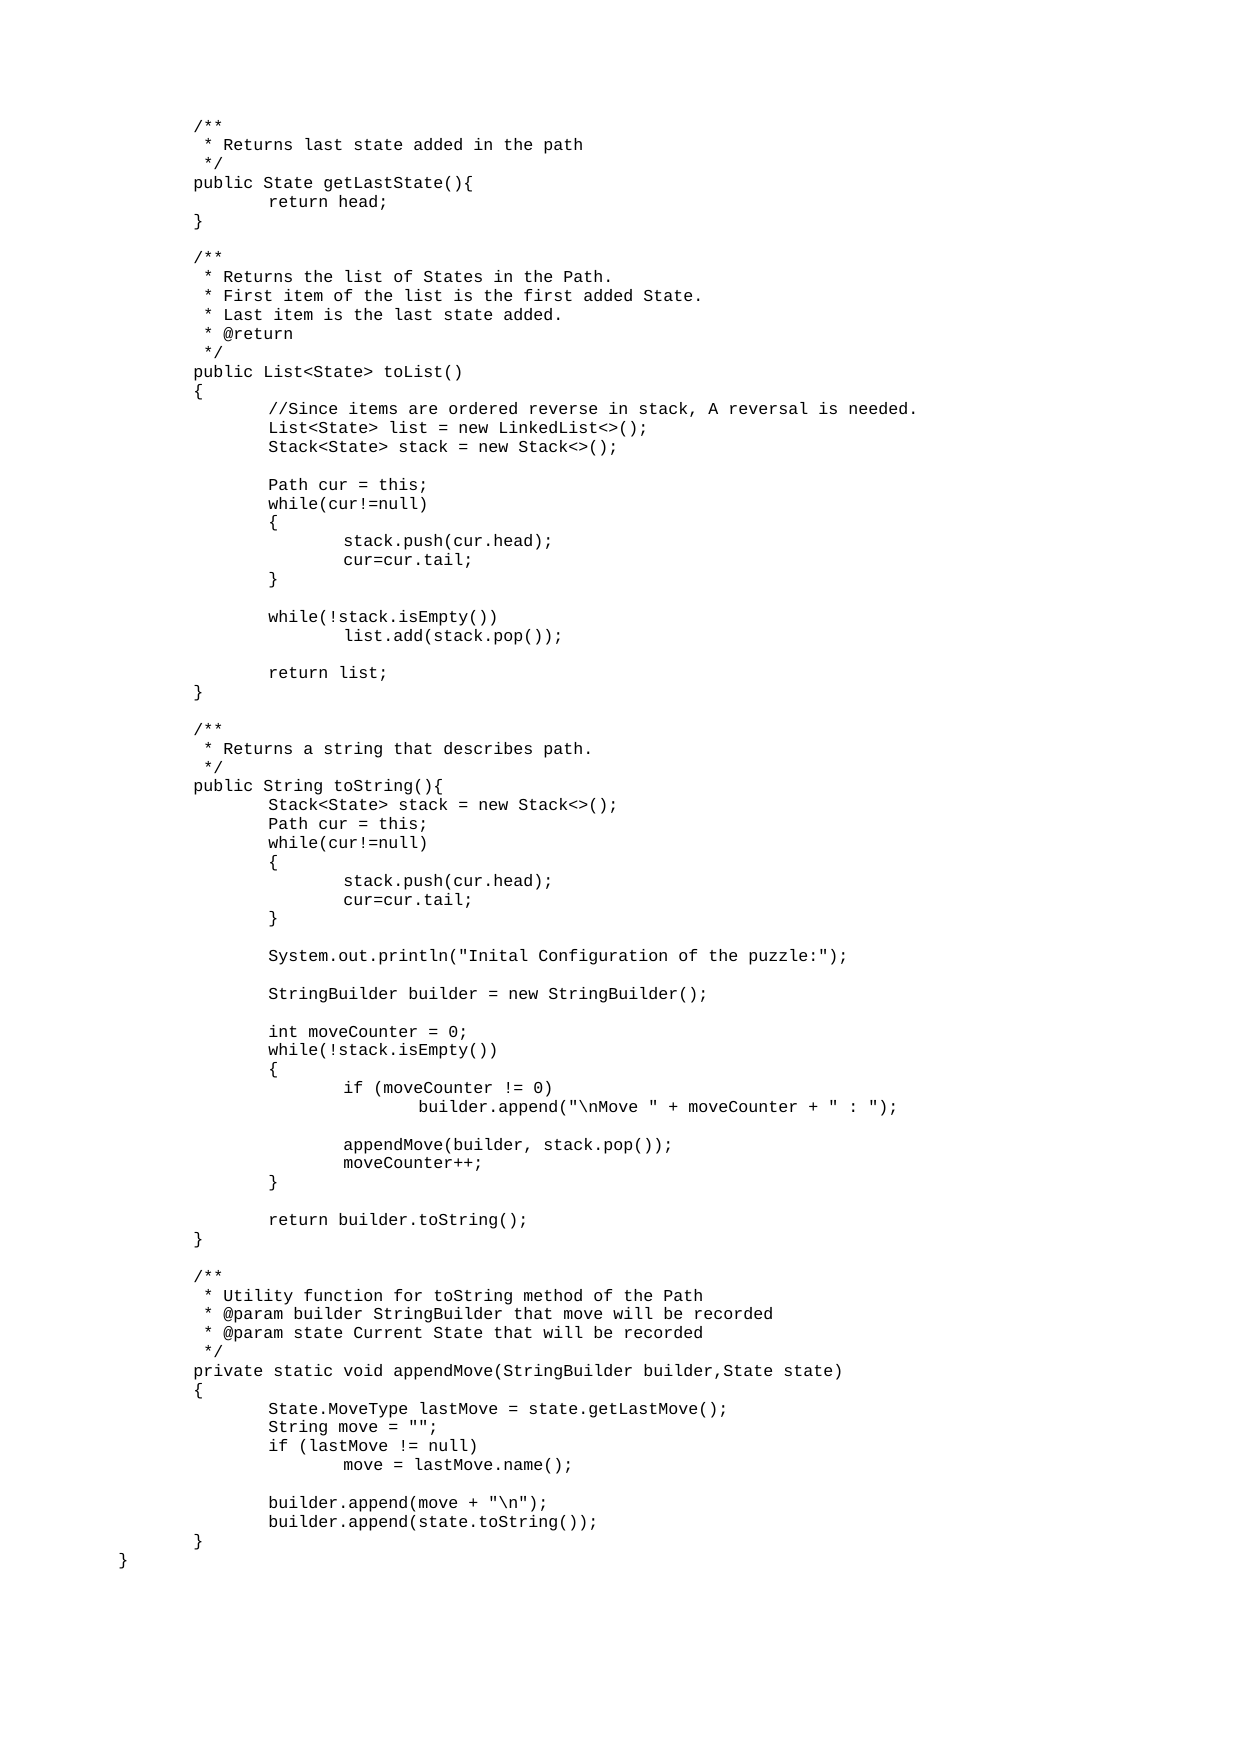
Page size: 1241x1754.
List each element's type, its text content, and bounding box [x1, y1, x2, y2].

text */ [118, 156, 1122, 175]
text cur=cur.tail; [118, 552, 1122, 571]
text stack.push(cur.head); [118, 533, 1122, 552]
text //Since items are ordered reverse in stack, A reversal is needed. [118, 401, 1122, 420]
text * Returns last state added in the path [118, 137, 1122, 156]
text return head; [118, 193, 1122, 212]
text moveCounter++; [118, 1155, 1122, 1174]
text /** [118, 118, 1122, 137]
text * Returns the list of States in the Path. [118, 269, 1122, 288]
text /** [118, 250, 1122, 269]
text public String toString(){ [118, 778, 1122, 797]
text } [118, 212, 1122, 231]
text stack.push(cur.head); [118, 872, 1122, 891]
text Path cur = this; [118, 816, 1122, 834]
text } [118, 1532, 1122, 1551]
text List<State> list = new LinkedList<>(); [118, 420, 1122, 439]
text * First item of the list is the first added State. [118, 288, 1122, 307]
text return builder.toString(); [118, 1212, 1122, 1231]
text } [118, 684, 1122, 703]
text { [118, 514, 1122, 533]
text { [118, 1061, 1122, 1080]
text /** [118, 721, 1122, 740]
text private static void appendMove(StringBuilder builder,State state) [118, 1362, 1122, 1381]
text { [118, 382, 1122, 401]
text } [118, 571, 1122, 589]
text * Last item is the last state added. [118, 307, 1122, 326]
text * Utility function for toString method of the Path [118, 1287, 1122, 1306]
text return list; [118, 665, 1122, 684]
text appendMove(builder, stack.pop()); [118, 1136, 1122, 1155]
text Stack<State> stack = new Stack<>(); [118, 439, 1122, 457]
text move = lastMove.name(); [118, 1457, 1122, 1476]
text System.out.println("Inital Configuration of the puzzle:"); [118, 948, 1122, 967]
text * @param state Current State that will be recorded [118, 1325, 1122, 1344]
text */ [118, 344, 1122, 363]
text * @param builder StringBuilder that move will be recorded [118, 1306, 1122, 1325]
text builder.append("\nMove " + moveCounter + " : "); [118, 1098, 1122, 1117]
text while(cur!=null) [118, 495, 1122, 514]
text */ [118, 759, 1122, 778]
text if (lastMove != null) [118, 1438, 1122, 1457]
text { [118, 1381, 1122, 1400]
text if (moveCounter != 0) [118, 1080, 1122, 1098]
text list.add(stack.pop()); [118, 627, 1122, 646]
text * Returns a string that describes path. [118, 740, 1122, 759]
text State.MoveType lastMove = state.getLastMove(); [118, 1400, 1122, 1419]
text Stack<State> stack = new Stack<>(); [118, 797, 1122, 816]
text */ [118, 1344, 1122, 1362]
text cur=cur.tail; [118, 891, 1122, 910]
text public State getLastState(){ [118, 175, 1122, 193]
text String move = ""; [118, 1419, 1122, 1438]
text while(!stack.isEmpty()) [118, 1042, 1122, 1061]
text builder.append(move + "\n"); [118, 1494, 1122, 1513]
text } [118, 910, 1122, 929]
text while(cur!=null) [118, 834, 1122, 853]
text public List<State> toList() [118, 363, 1122, 382]
text { [118, 853, 1122, 872]
text } [118, 1551, 1122, 1570]
text int moveCounter = 0; [118, 1023, 1122, 1042]
text /** [118, 1268, 1122, 1287]
text } [118, 1174, 1122, 1193]
text } [118, 1231, 1122, 1249]
text * @return [118, 326, 1122, 344]
text builder.append(state.toString()); [118, 1513, 1122, 1532]
text StringBuilder builder = new StringBuilder(); [118, 985, 1122, 1004]
text while(!stack.isEmpty()) [118, 608, 1122, 627]
text Path cur = this; [118, 476, 1122, 495]
